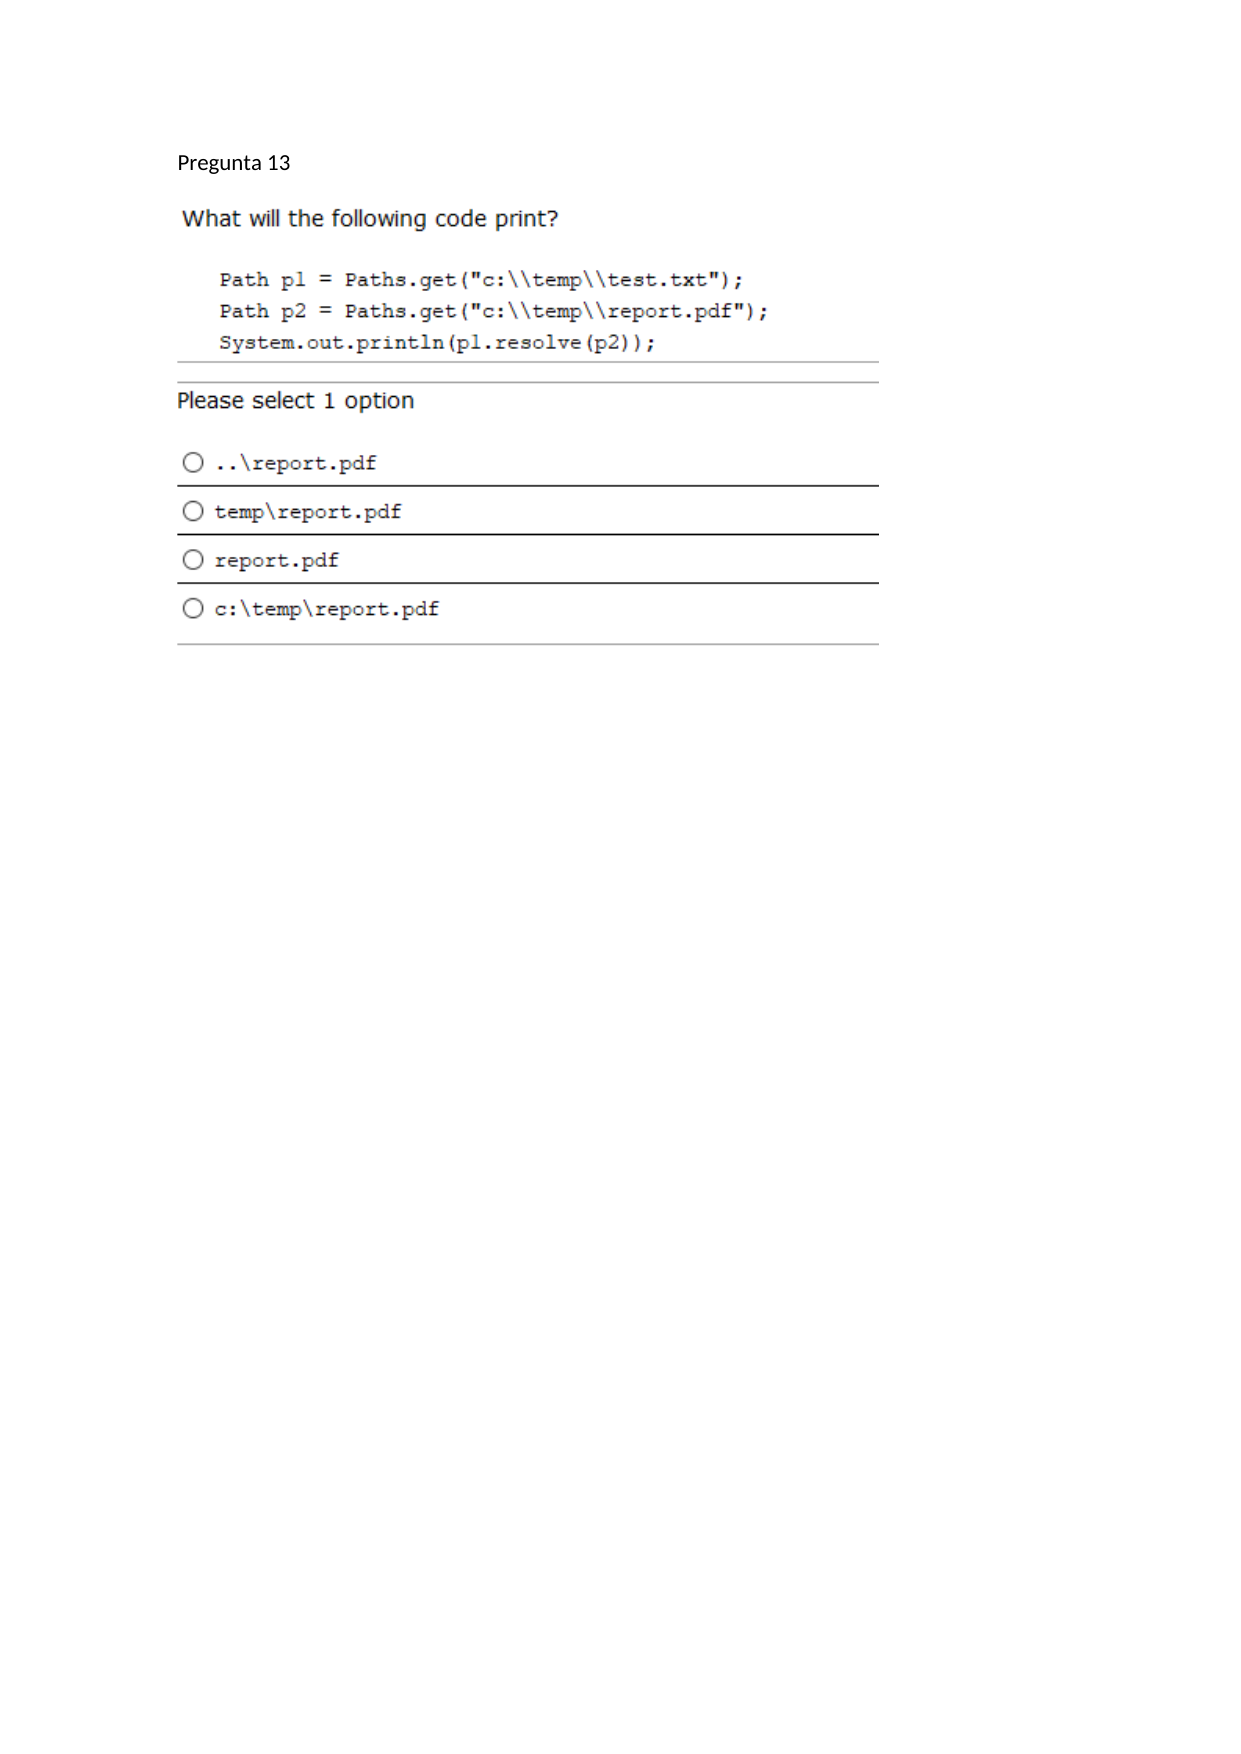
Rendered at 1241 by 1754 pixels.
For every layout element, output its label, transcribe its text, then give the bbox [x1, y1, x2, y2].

text Pregunta 13 [177, 148, 1063, 176]
picture [177, 200, 879, 661]
